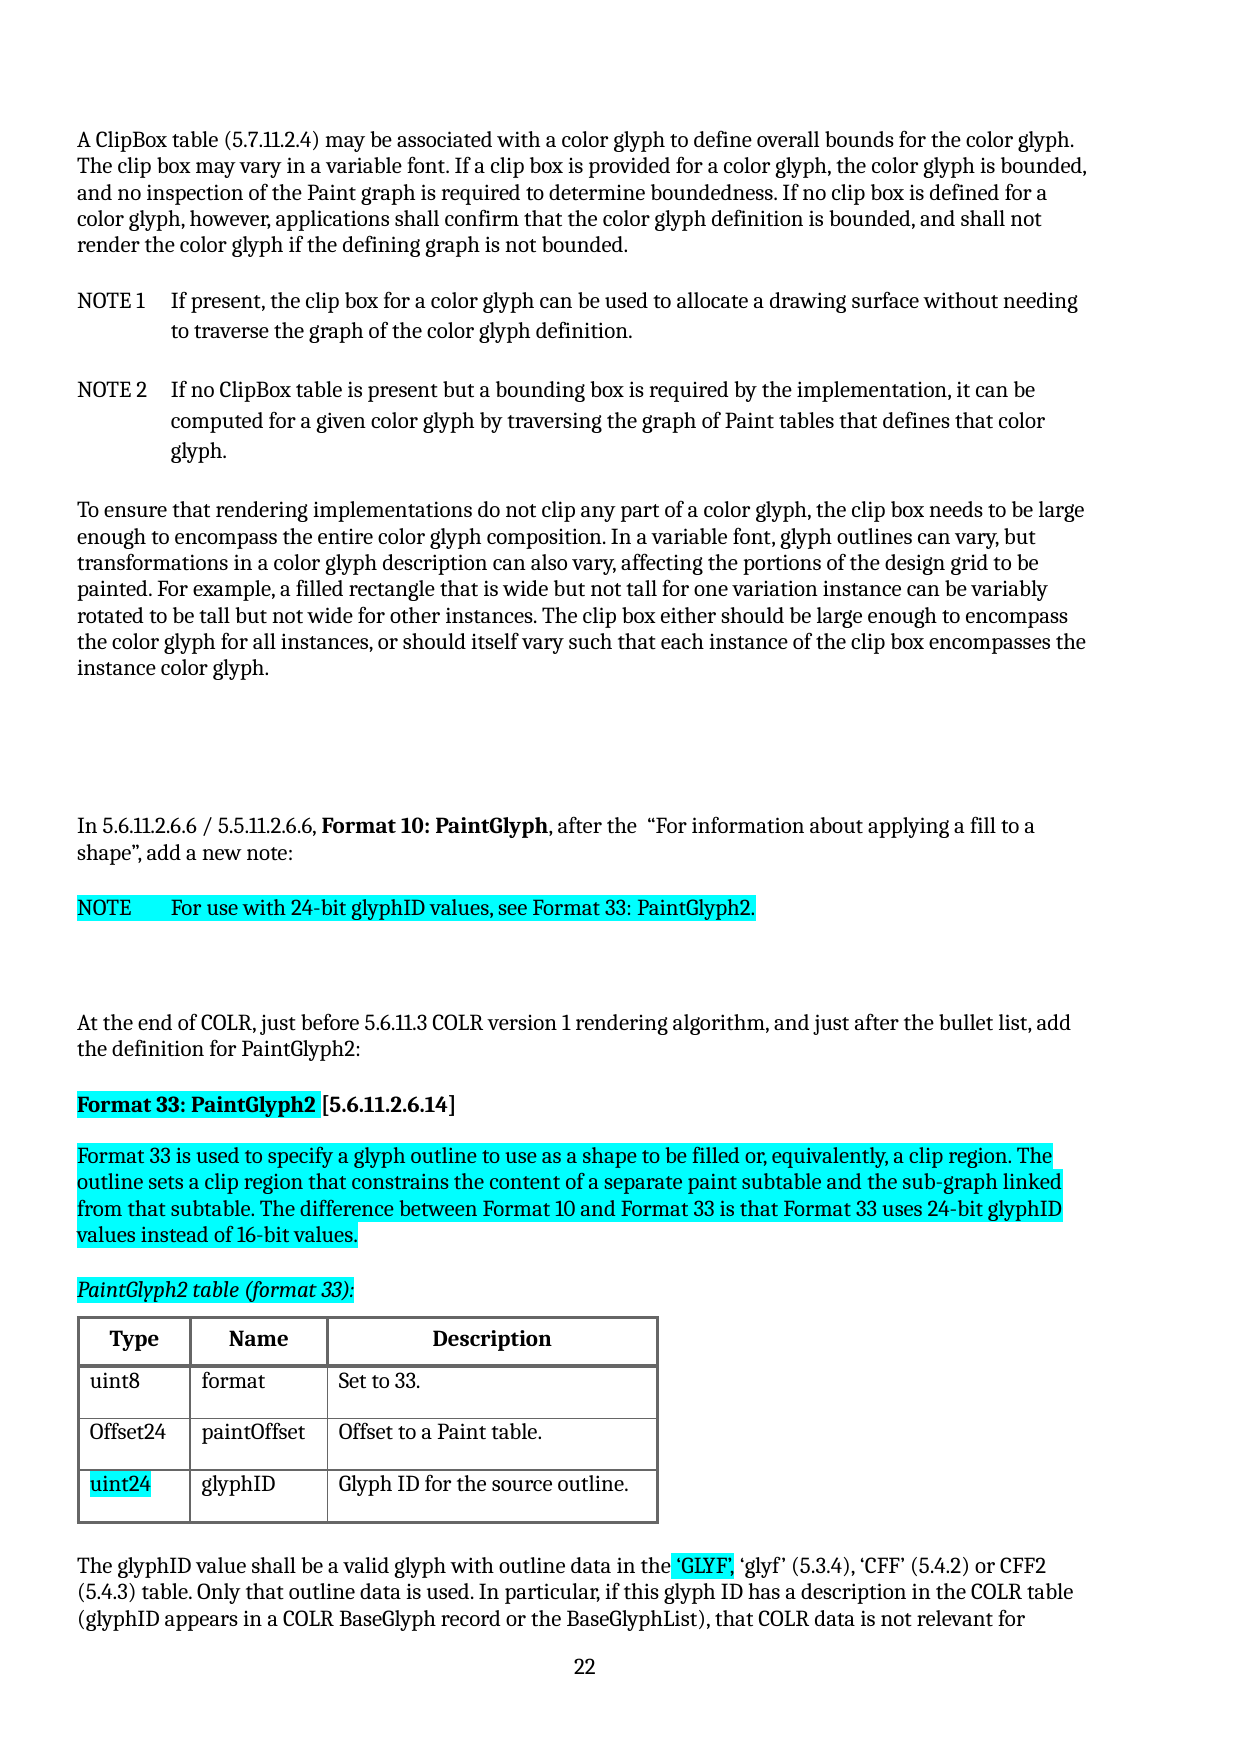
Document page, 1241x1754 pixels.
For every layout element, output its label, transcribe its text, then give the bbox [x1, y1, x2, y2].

table_cell uint24 [80, 1471, 189, 1521]
subtitle Format 33: PaintGlyph2 [5.6.11.2.6.14] [77, 1091, 1093, 1118]
text NOTE 1 If present, the clip box for a color glyph can be used to allocate a drawing surface without needing to traverse the graph of the color glyph definition. [77, 288, 1093, 344]
table_cell Offset24 [80, 1419, 189, 1469]
table_cell paintOffset [191, 1419, 327, 1469]
table_cell uint8 [80, 1368, 189, 1417]
text To ensure that rendering implementations do not clip any part of a color glyph, the clip box needs to be large enough to encompass the entire color glyph composition. In a variable font, glyph outlines can vary, but transformations in a color glyph description can also vary, affecting the portions of the design grid to be painted. For example, a filled rectangle that is wide but not tall for one variation instance can be variably rotated to be tall but not wide for other instances. The clip box either should be large enough to encompass the color glyph for all instances, or should itself vary such that each instance of the clip box encompasses the instance color glyph. [77, 497, 1093, 682]
text At the end of COLR, just before 5.6.11.3 COLR version 1 rendering algorithm, and just after the bullet list, add the definition for PaintGlyph2: [77, 1010, 1093, 1062]
text Format 33 is used to specify a glyph outline to use as a shape to be filled or, equivalently, a clip region. The outline sets a clip region that constrains the content of a separate paint subtable and the sub-graph linked from that subtable. The difference between Format 10 and Format 33 is that Format 33 uses 24-bit glyphID values instead of 16-bit values. [77, 1143, 1093, 1248]
table_header Description [329, 1319, 656, 1364]
table_cell glyphID [191, 1471, 327, 1521]
text NOTE 2 If no ClipBox table is present but a bounding box is required by the implementation, it can be computed for a given color glyph by traversing the graph of Paint tables that defines that color glyph. [77, 377, 1093, 464]
text The glyphID value shall be a valid glyph with outline data in the ‘GLYF’, ‘glyf’ (5.3.4), ‘CFF’ (5.4.2) or CFF2 (5.4.3) table. Only that outline data is used. In particular, if this glyph ID has a description in the COLR table (glyphID appears in a COLR BaseGlyph record or the BaseGlyphList), that COLR data is not relevant for [77, 1553, 1093, 1632]
table_header Type [80, 1319, 189, 1364]
text A ClipBox table (5.7.11.2.4) may be associated with a color glyph to define overall bounds for the color glyph. The clip box may vary in a variable font. If a clip box is provided for a color glyph, the color glyph is bounded, and no inspection of the Paint graph is required to determine boundedness. If no clip box is defined for a color glyph, however, applications shall confirm that the color glyph definition is bounded, and shall not render the color glyph if the defining graph is not bounded. [77, 127, 1093, 258]
table_cell format [191, 1368, 327, 1417]
text PaintGlyph2 table (format 33): [77, 1277, 1093, 1303]
table_cell Offset to a Paint table. [328, 1419, 656, 1469]
table_cell Set to 33. [328, 1368, 656, 1417]
table_cell Glyph ID for the source outline. [328, 1471, 656, 1521]
text NOTE For use with 24-bit glyphID values, see Format 33: PaintGlyph2. [77, 895, 1093, 921]
text In 5.6.11.2.6.6 / 5.5.11.2.6.6, Format 10: PaintGlyph, after the “For information about applying a fill to a shape”, add a new note: [77, 813, 1093, 866]
table_header Name [192, 1319, 326, 1364]
